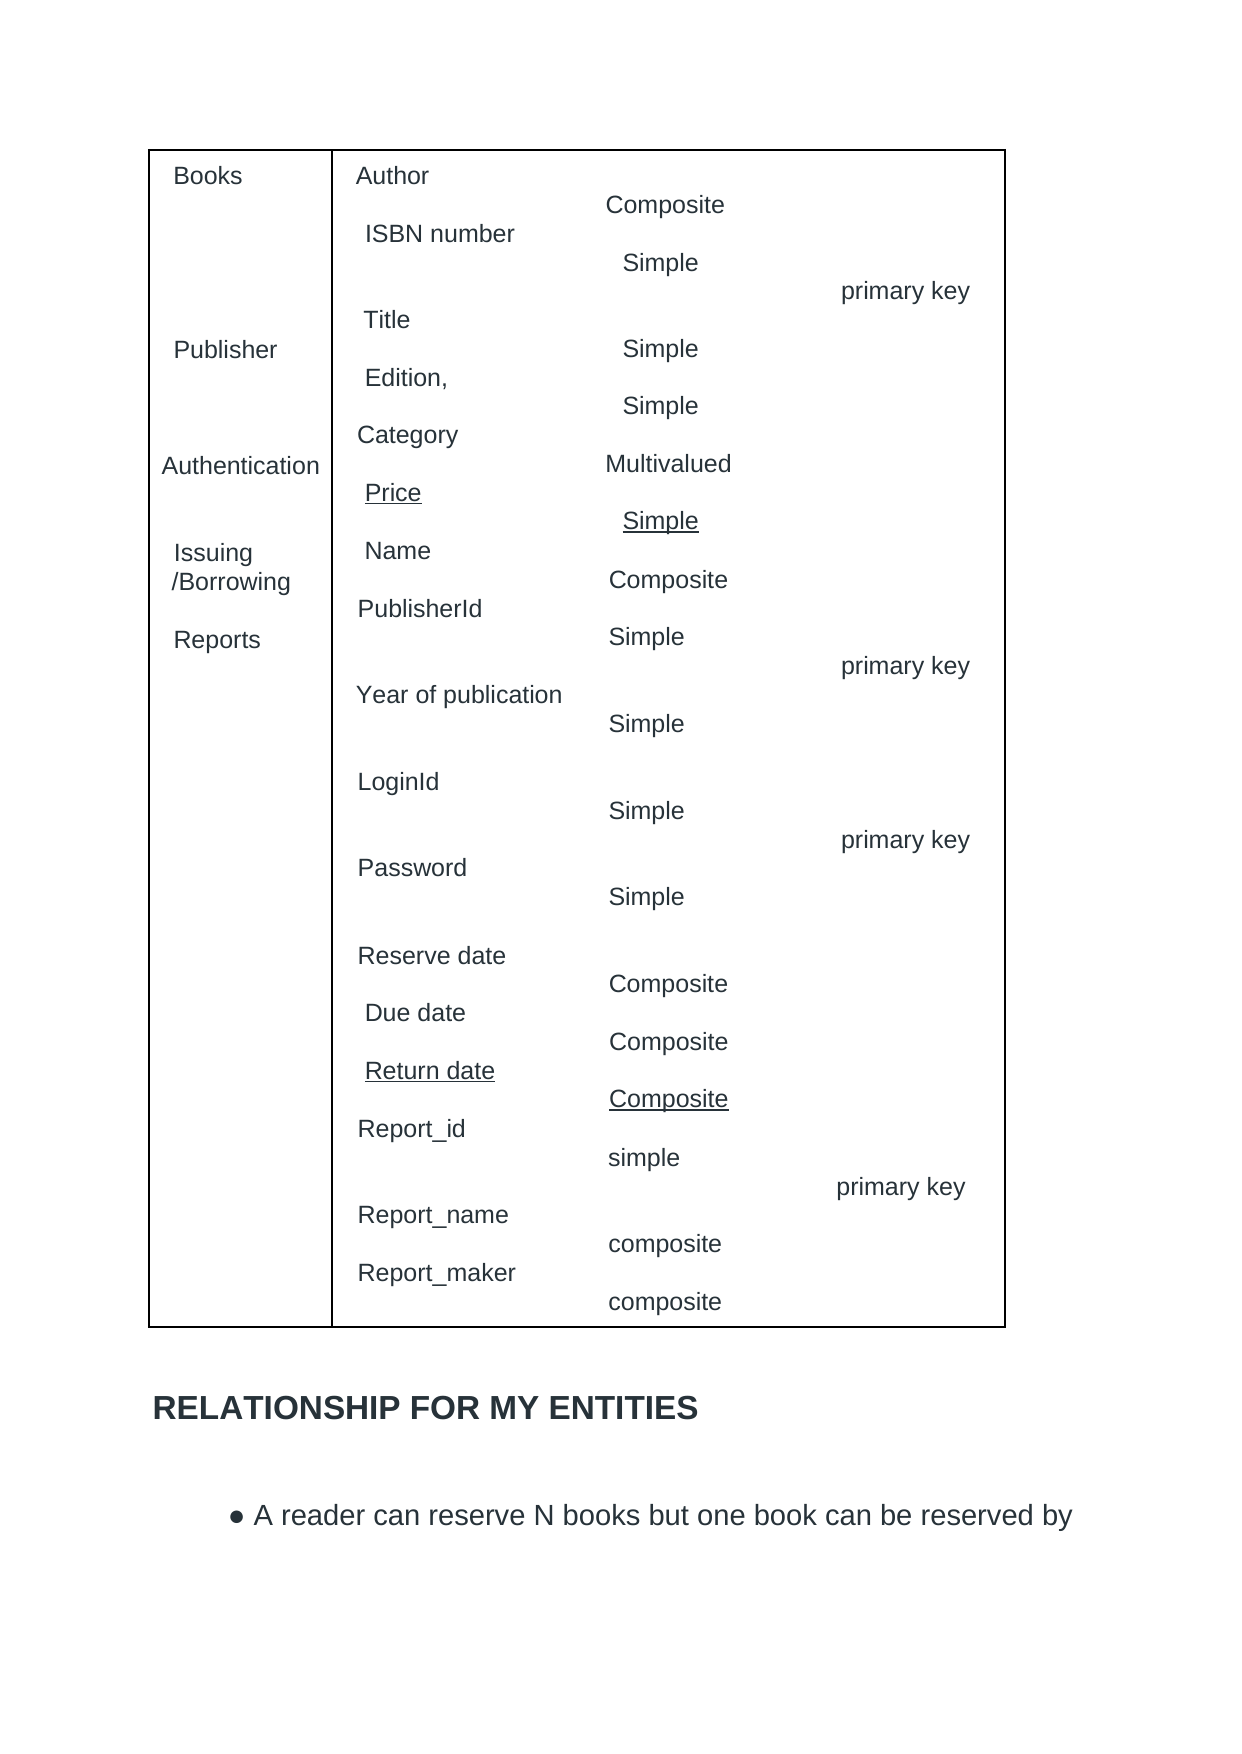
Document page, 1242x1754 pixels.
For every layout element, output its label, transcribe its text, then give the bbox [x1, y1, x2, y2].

text ● A reader can reserve N books but one book can be reserved by [228, 1498, 1087, 1532]
table_cell Books Publisher Authentication Issuing /Borrowing Reports [150, 151, 331, 1326]
text RELATIONSHIP FOR MY ENTITIES [152, 1388, 1087, 1427]
table_cell Author Composite ISBN number Simple primary key Title Simple Edition, Simple Category Multivalued Price Simple Name Composite PublisherId Simple primary key Year of publication Simple LoginId Simple primary key Password Simple Reserve date Composite Due date Composite Return date Composite Report_id simple primary key Report_name composite Report_maker composite [333, 151, 1004, 1326]
